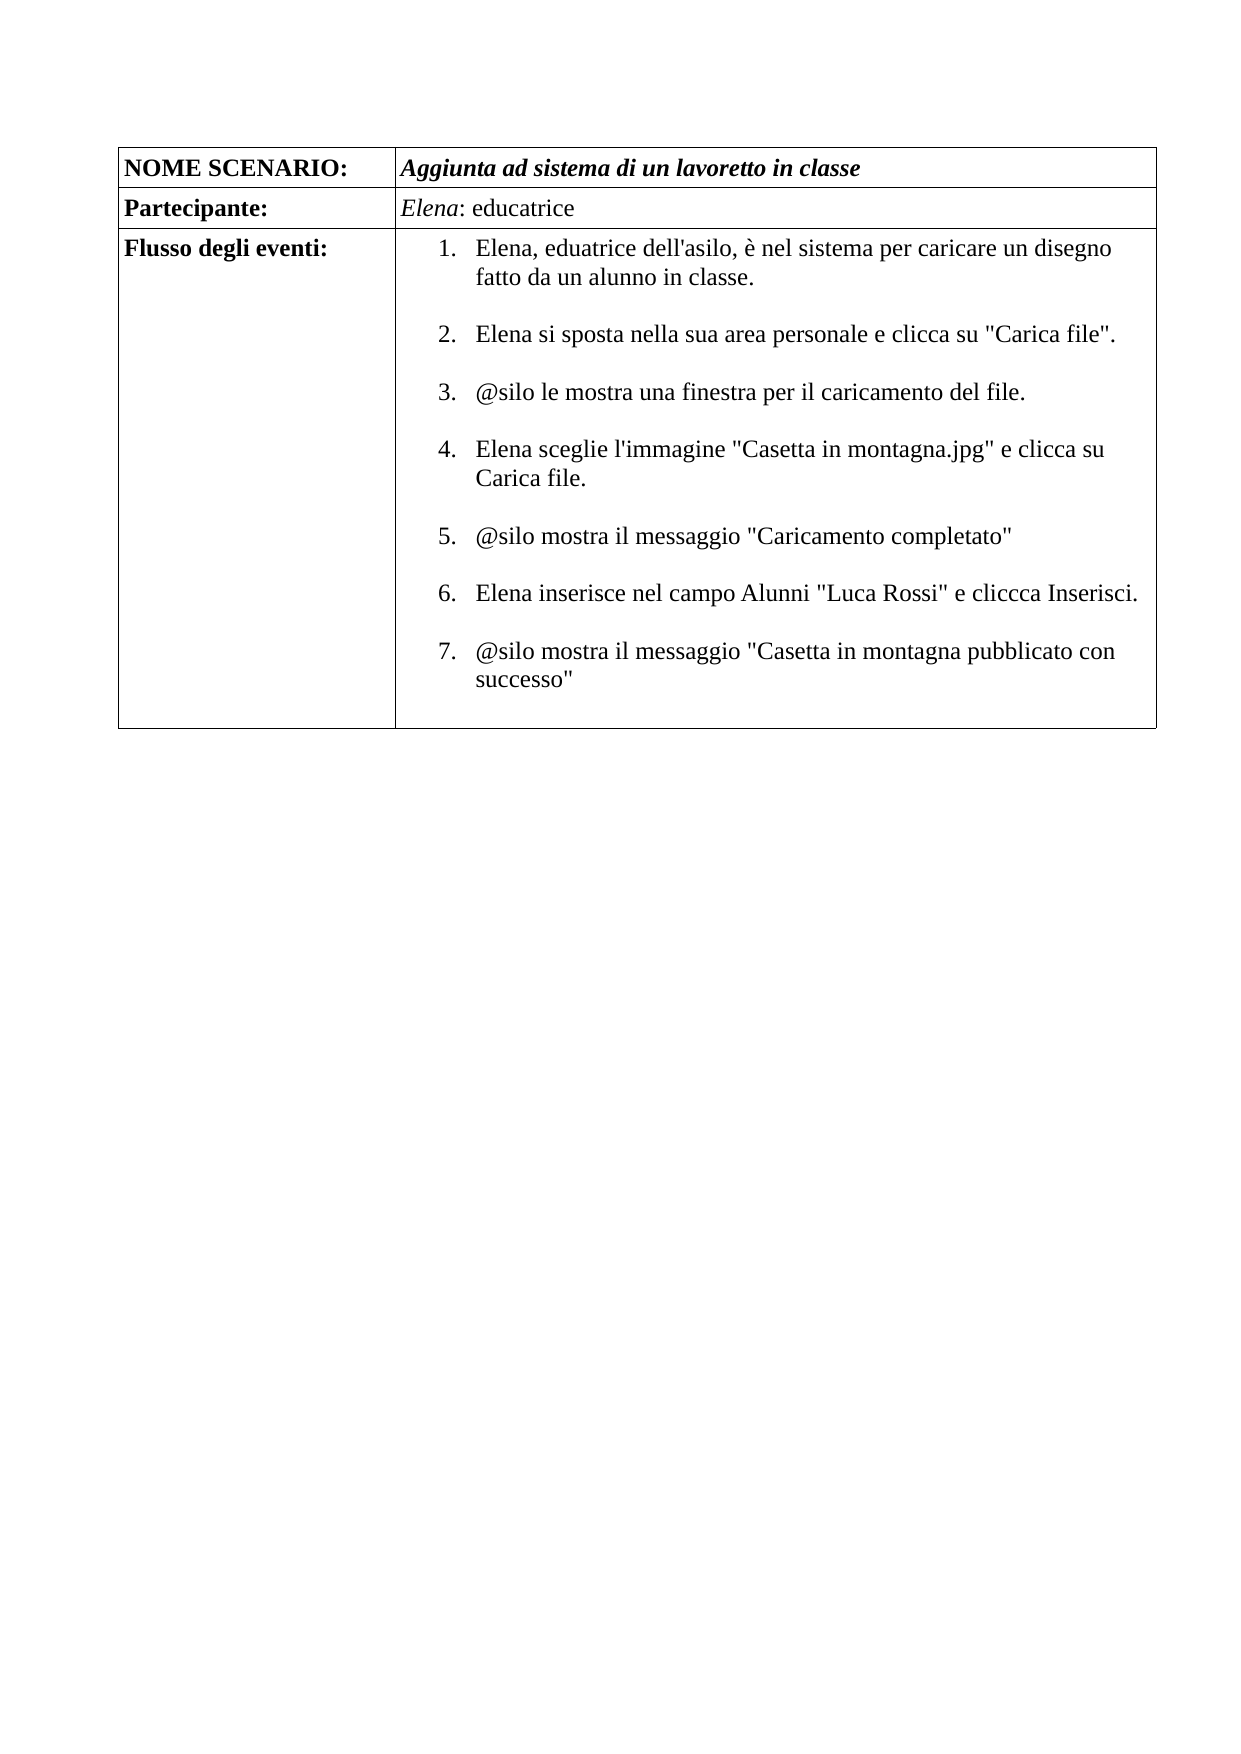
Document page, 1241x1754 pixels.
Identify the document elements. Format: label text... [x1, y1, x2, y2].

table_cell Elena: educatrice [396, 188, 1156, 227]
table_header NOME SCENARIO: [119, 148, 395, 187]
table_cell Partecipante: [119, 188, 395, 227]
table_cell Elena, eduatrice dell'asilo, è nel sistema per caricare un disegno fatto da un alunno in classe. Elena si sposta nella sua area personale e clicca su "Carica file". @silo le mostra una finestra per il caricamento del file. Elena sceglie l'immagine "Casetta in montagna.jpg" e clicca su Carica file. @silo mostra il messaggio "Caricamento completato" Elena inserisce nel campo Alunni "Luca Rossi" e cliccca Inserisci. @silo mostra il messaggio "Casetta in montagna pubblicato con successo" [396, 229, 1156, 728]
table_header Aggiunta ad sistema di un lavoretto in classe [396, 148, 1156, 187]
table_cell Flusso degli eventi: [119, 229, 395, 728]
